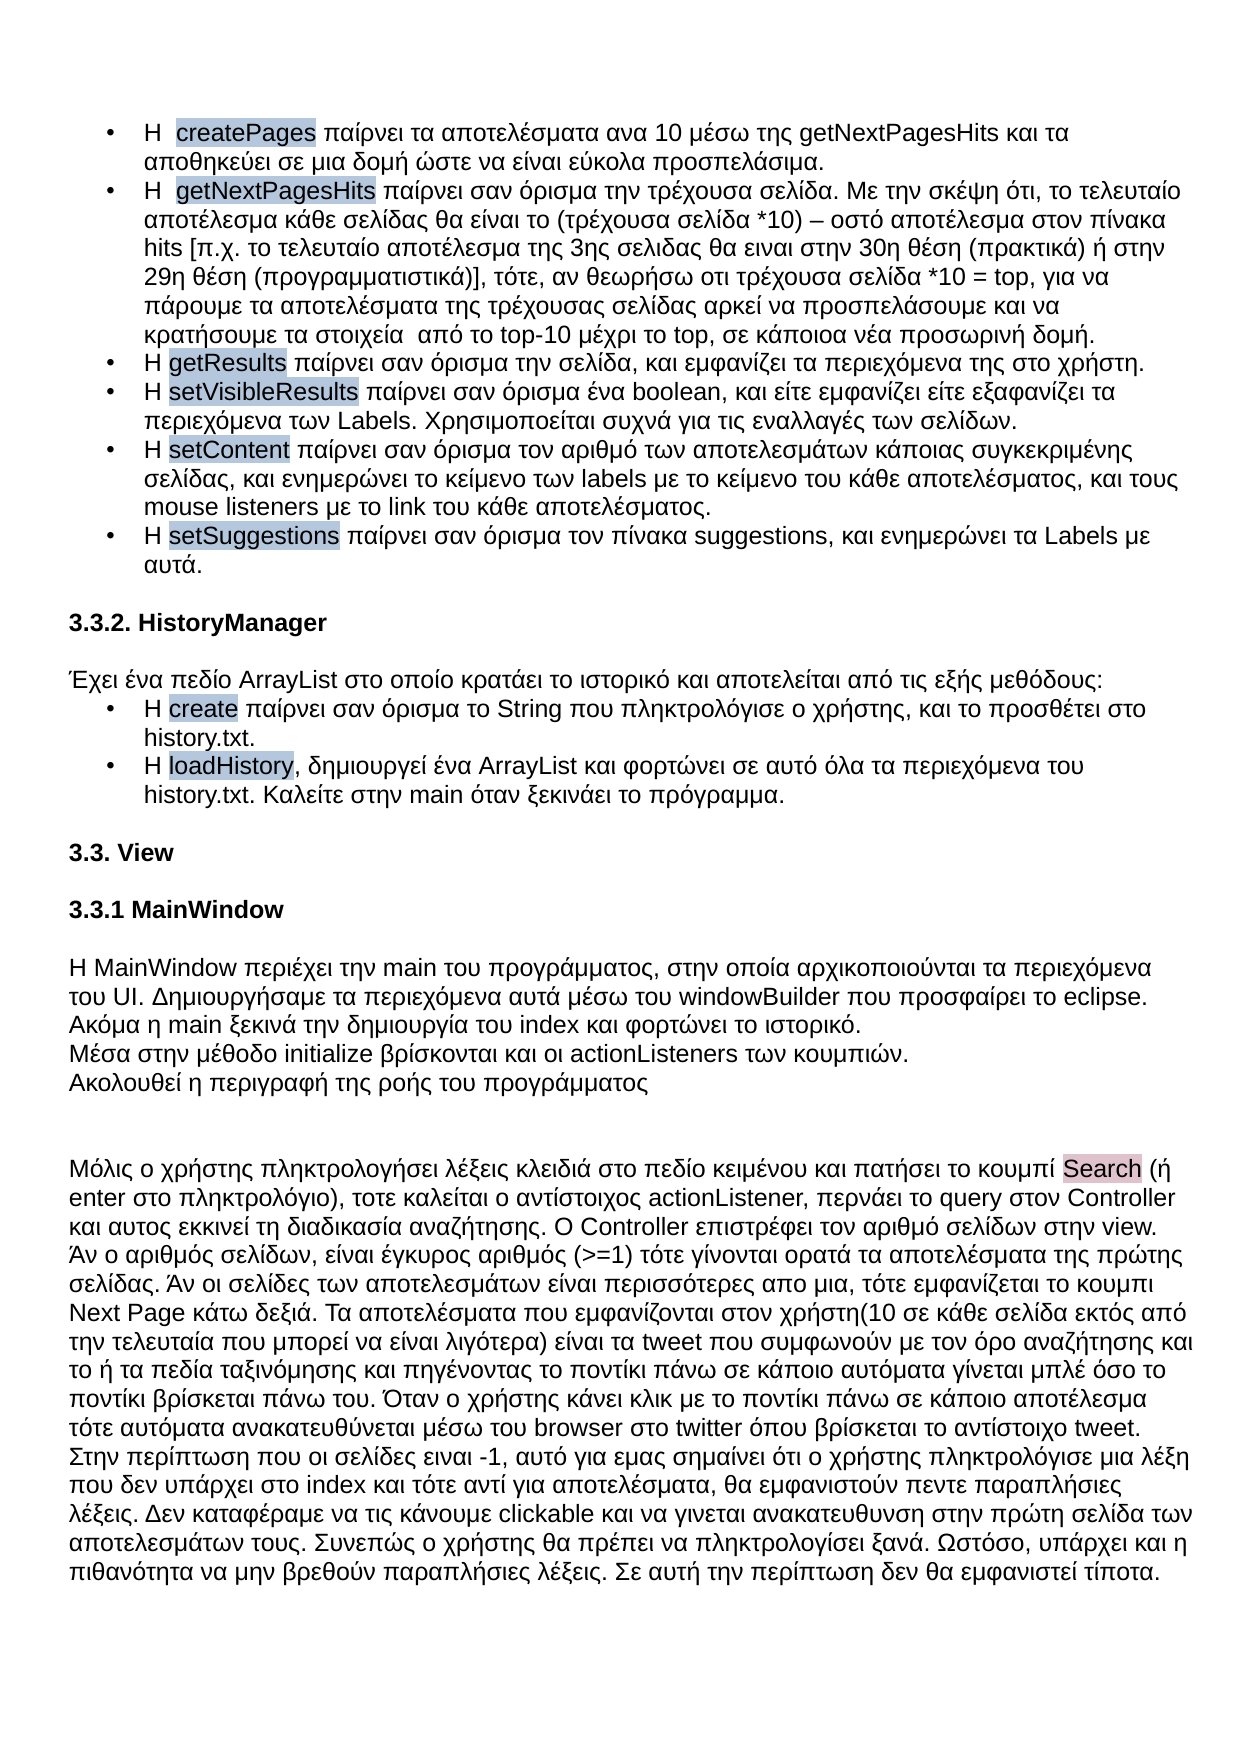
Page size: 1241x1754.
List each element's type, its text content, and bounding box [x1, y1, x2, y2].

text 3.3.1 MainWindow [69, 895, 1194, 924]
list Η setContent παίρνει σαν όρισμα τον αριθμό των αποτελεσμάτων κάποιας συγκεκριμένης σελίδας, και ενημερώνει το κείμενο των labels με το κείμενο του κάθε αποτελέσματος, και τους mouse listeners με το link του κάθε αποτελέσματος. [106, 435, 1194, 521]
text 3.3.2. HistoryManager [69, 607, 1194, 636]
text Έχει ένα πεδίο ArrayList στο οποίο κρατάει το ιστορικό και αποτελείται από τις εξής μεθόδους: [69, 665, 1194, 694]
text Μέσα στην μέθοδο initialize βρίσκονται και οι actionListeners των κουμπιών. [69, 1039, 1194, 1068]
list Η create παίρνει σαν όρισμα το String που πληκτρολόγισε ο χρήστης, και το προσθέτει στο history.txt. [106, 694, 1194, 751]
list Η getNextPagesHits παίρνει σαν όρισμα την τρέχουσα σελίδα. Με την σκέψη ότι, το τελευταίο αποτέλεσμα κάθε σελίδας θα είναι το (τρέχουσα σελίδα *10) – οστό αποτέλεσμα στον πίνακα hits [π.χ. το τελευταίο αποτέλεσμα της 3ης σελιδας θα ειναι στην 30η θέση (πρακτικά) ή στην 29η θέση (προγραμματιστικά)], τότε, αν θεωρήσω οτι τρέχουσα σελίδα *10 = top, για να πάρουμε τα αποτελέσματα της τρέχουσας σελίδας αρκεί να προσπελάσουμε και να κρατήσουμε τα στοιχεία από το top-10 μέχρι το top, σε κάποιοα νέα προσωρινή δομή. [106, 176, 1194, 348]
text Ακολουθεί η περιγραφή της ροής του προγράμματος [69, 1068, 1194, 1096]
text Μόλις ο χρήστης πληκτρολογήσει λέξεις κλειδιά στο πεδίο κειμένου και πατήσει το κουμπί Search (ή enter στο πληκτρολόγιο), τοτε καλείται ο αντίστοιχος actionListener, περνάει το query στον Controller και αυτος εκκινεί τη διαδικασία αναζήτησης. Ο Controller επιστρέφει τον αριθμό σελίδων στην view. Άν ο αριθμός σελίδων, είναι έγκυρος αριθμός (>=1) τότε γίνονται ορατά τα αποτελέσματα της πρώτης σελίδας. Άν οι σελίδες των αποτελεσμάτων είναι περισσότερες απο μια, τότε εμφανίζεται το κουμπι Next Page κάτω δεξιά. Τα αποτελέσματα που εμφανίζονται στον χρήστη(10 σε κάθε σελίδα εκτός από την τελευταία που μπορεί να είναι λιγότερα) είναι τα tweet που συμφωνούν με τον όρο αναζήτησης και το ή τα πεδία ταξινόμησης και πηγένοντας το ποντίκι πάνω σε κάποιο αυτόματα γίνεται μπλέ όσο το ποντίκι βρίσκεται πάνω του. Όταν ο χρήστης κάνει κλικ με το ποντίκι πάνω σε κάποιο αποτέλεσμα τότε αυτόματα ανακατευθύνεται μέσω του browser στο twitter όπου βρίσκεται το αντίστοιχο tweet. Στην περίπτωση που οι σελίδες ειναι -1, αυτό για εμας σημαίνει ότι ο χρήστης πληκτρολόγισε μια λέξη που δεν υπάρχει στο index και τότε αντί για αποτελέσματα, θα εμφανιστούν πεντε παραπλήσιες λέξεις. Δεν καταφέραμε να τις κάνουμε clickable και να γινεται ανακατευθυνση στην πρώτη σελίδα των αποτελεσμάτων τους. Συνεπώς ο χρήστης θα πρέπει να πληκτρολογίσει ξανά. Ωστόσο, υπάρχει και η πιθανότητα να μην βρεθούν παραπλήσιες λέξεις. Σε αυτή την περίπτωση δεν θα εμφανιστεί τίποτα. [69, 1154, 1194, 1585]
list Η setVisibleResults παίρνει σαν όρισμα ένα boolean, και είτε εμφανίζει είτε εξαφανίζει τα περιεχόμενα των Labels. Χρησιμοποείται συχνά για τις εναλλαγές των σελίδων. [106, 377, 1194, 435]
list Η setSuggestions παίρνει σαν όρισμα τον πίνακα suggestions, και ενημερώνει τα Labels με αυτά. [106, 521, 1194, 579]
list Η loadHistory, δημιουργεί ένα ArrayList και φορτώνει σε αυτό όλα τα περιεχόμενα του history.txt. Καλείτε στην main όταν ξεκινάει το πρόγραμμα. [106, 751, 1194, 809]
list Η createPages παίρνει τα αποτελέσματα ανα 10 μέσω της getNextPagesHits και τα αποθηκεύει σε μια δομή ώστε να είναι εύκολα προσπελάσιμα. [106, 118, 1194, 176]
text H MainWindow περιέχει την main του προγράμματος, στην οποία αρχικοποιούνται τα περιεχόμενα του UI. Δημιουργήσαμε τα περιεχόμενα αυτά μέσω του windowBuilder που προσφαίρει το eclipse. Ακόμα η main ξεκινά την δημιουργία του index και φορτώνει το ιστορικό. [69, 953, 1194, 1039]
list Η getResults παίρνει σαν όρισμα την σελίδα, και εμφανίζει τα περιεχόμενα της στο χρήστη. [106, 348, 1194, 377]
text 3.3. View [69, 838, 1194, 866]
